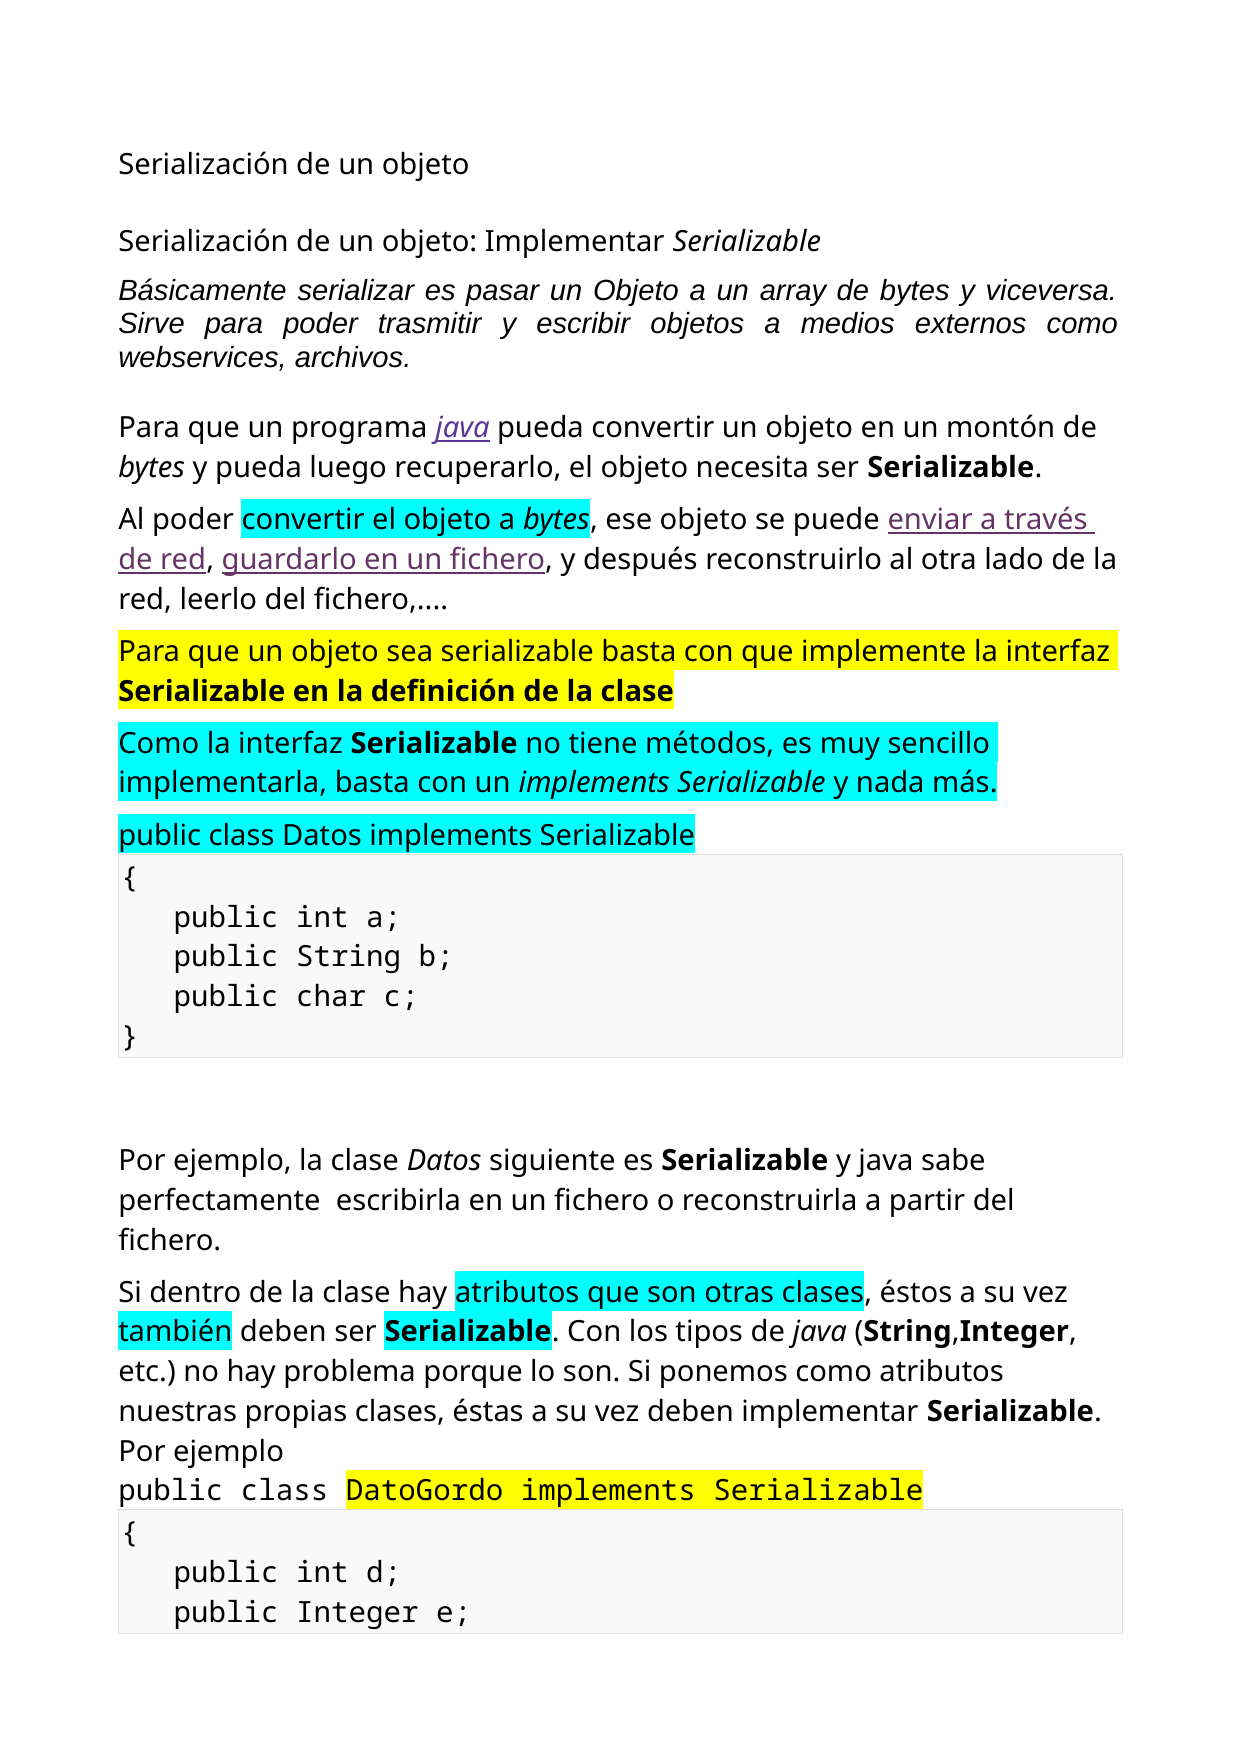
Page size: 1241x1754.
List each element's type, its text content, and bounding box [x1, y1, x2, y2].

subtitle Serialización de un objeto [118, 143, 1122, 183]
text Por ejemplo, la clase Datos siguiente es Serializable y java sabe perfectamente escribirla en un fichero o reconstruirla a partir del fichero. [118, 1139, 1122, 1258]
text { [119, 1510, 1122, 1549]
text Básicamente serializar es pasar un Objeto a un array de bytes y viceversa. Sirve para poder trasmitir y escribir objetos a medios externos como webservices, archivos. [118, 272, 1122, 373]
text Como la interfaz Serializable no tiene métodos, es muy sencillo implementarla, basta con un implements Serializable y nada más. [118, 722, 1122, 801]
text Al poder convertir el objeto a bytes, ese objeto se puede enviar a través de red, guardarlo en un fichero, y después reconstruirlo al otra lado de la red, leerlo del fichero,.... [118, 498, 1122, 618]
text Para que un programa java pueda convertir un objeto en un montón de bytes y pueda luego recuperarlo, el objeto necesita ser Serializable. [118, 407, 1122, 486]
text Si dentro de la clase hay atributos que son otras clases, éstos a su vez también deben ser Serializable. Con los tipos de java (String,Integer, etc.) no hay problema porque lo son. Si ponemos como atributos nuestras propias clases, éstas a su vez deben implementar Serializable. Por ejemplo [118, 1271, 1122, 1469]
text public int a; [119, 893, 1122, 933]
text public char c; [119, 973, 1122, 1013]
subtitle Serialización de un objeto: Implementar Serializable [118, 220, 1122, 260]
text public int d; [119, 1549, 1122, 1589]
text } [119, 1013, 1122, 1057]
text public String b; [119, 933, 1122, 973]
text { [119, 855, 1122, 893]
text public class DatoGordo implements Serializable [118, 1469, 1122, 1509]
text public Integer e; [119, 1589, 1122, 1633]
text public class Datos implements Serializable [118, 814, 1122, 853]
text Para que un objeto sea serializable basta con que implemente la interfaz Serializable en la definición de la clase [118, 630, 1122, 709]
